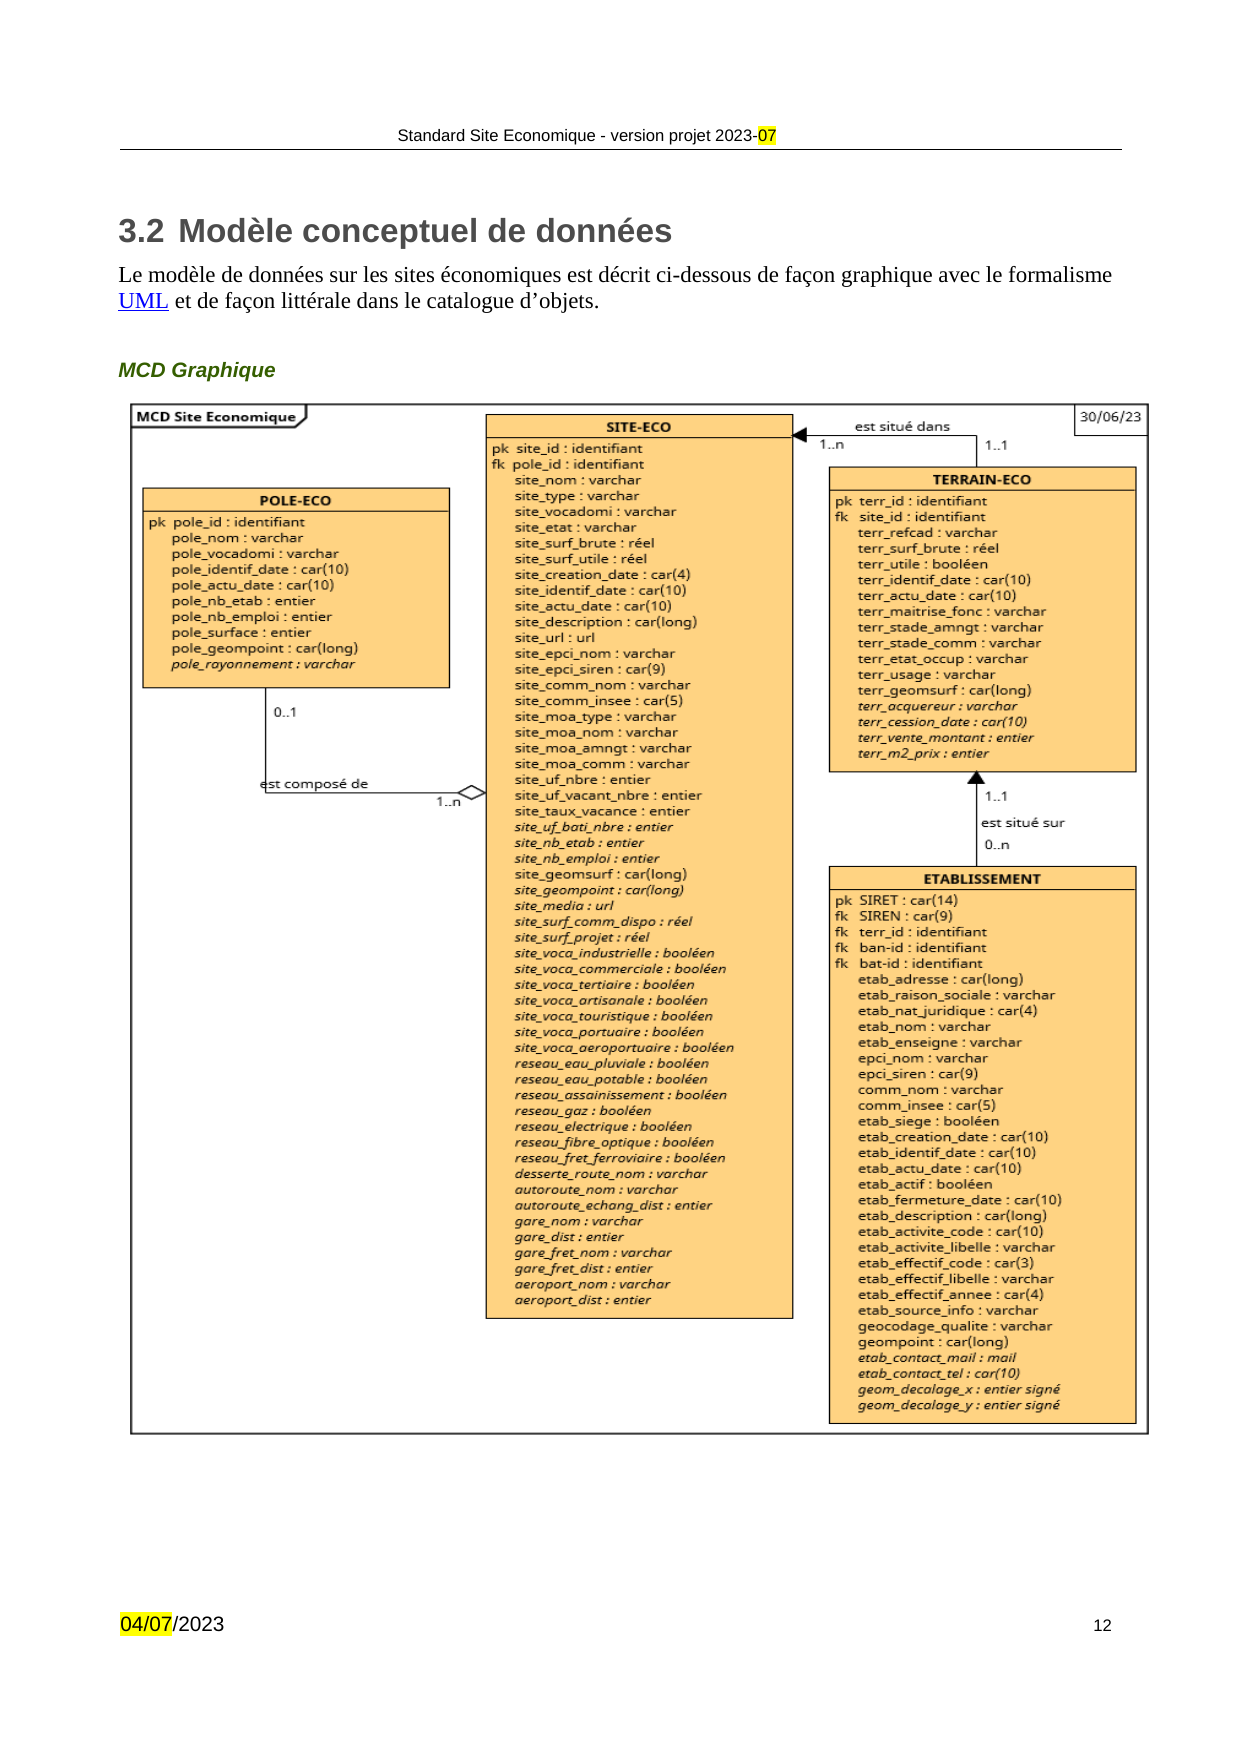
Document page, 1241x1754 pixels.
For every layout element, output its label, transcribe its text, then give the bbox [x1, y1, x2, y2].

picture [118, 393, 1160, 1444]
text Le modèle de données sur les sites économiques est décrit ci-dessous de façon graphique avec le formalisme UML et de façon littérale dans le catalogue d’objets. [118, 261, 1122, 314]
subtitle Modèle conceptuel de données [118, 211, 1122, 249]
subtitle MCD Graphique [118, 358, 1122, 382]
